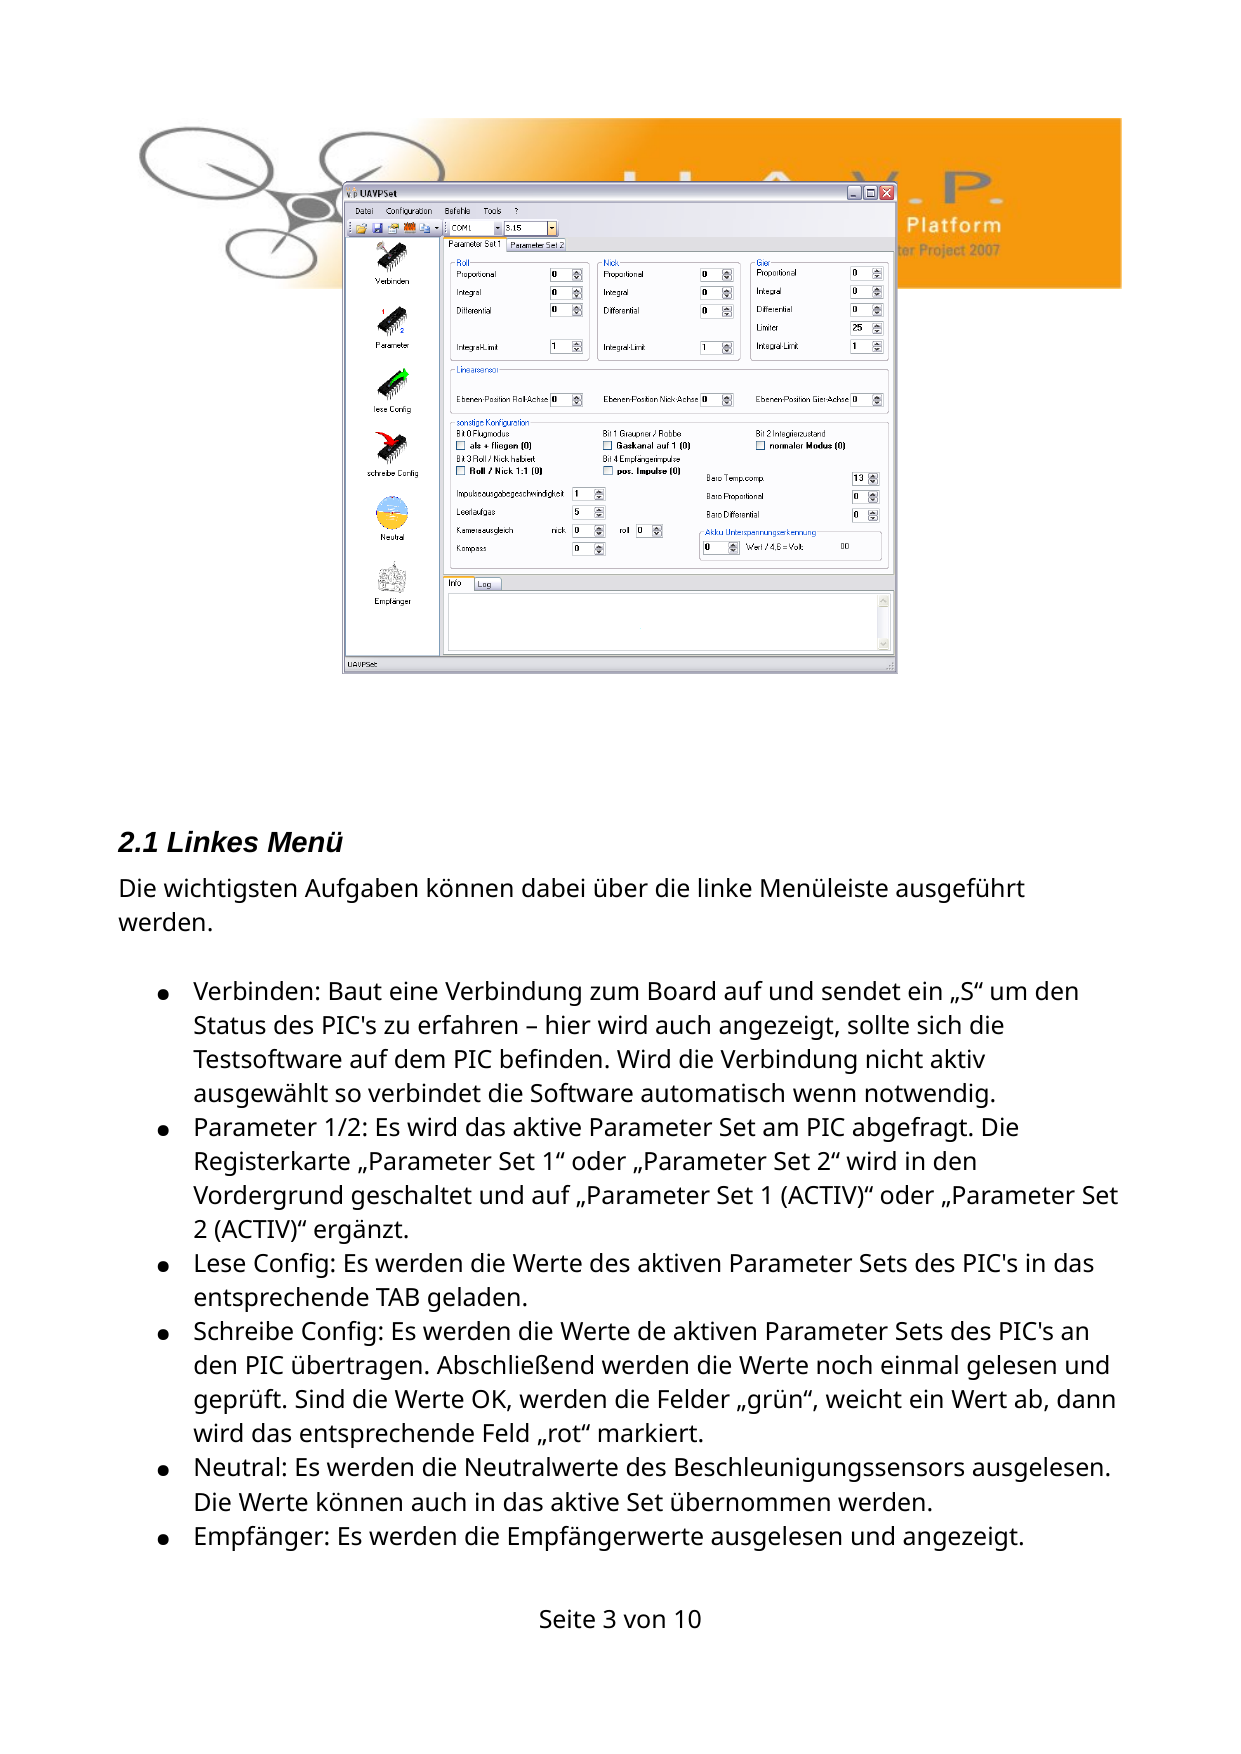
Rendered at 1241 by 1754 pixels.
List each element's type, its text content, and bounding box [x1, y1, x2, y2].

picture [118, 118, 1122, 674]
list Verbinden: Baut eine Verbindung zum Board auf und sendet ein „S“ um den Status des PIC's zu erfahren – hier wird auch angezeigt, sollte sich die Testsoftware auf dem PIC befinden. Wird die Verbindung nicht aktiv ausgewählt so verbindet die Software automatisch wenn notwendig. [156, 973, 1122, 1109]
list Schreibe Config: Es werden die Werte de aktiven Parameter Sets des PIC's an den PIC übertragen. Abschließend werden die Werte noch einmal gelesen und geprüft. Sind die Werte OK, werden die Felder „grün“, weicht ein Wert ab, dann wird das entsprechende Feld „rot“ markiert. [156, 1314, 1122, 1450]
list Parameter 1/2: Es wird das aktive Parameter Set am PIC abgefragt. Die Registerkarte „Parameter Set 1“ oder „Parameter Set 2“ wird in den Vordergrund geschaltet und auf „Parameter Set 1 (ACTIV)“ oder „Parameter Set 2 (ACTIV)“ ergänzt. [156, 1109, 1122, 1246]
list Empfänger: Es werden die Empfängerwerte ausgelesen und angezeigt. [156, 1518, 1122, 1552]
list Neutral: Es werden die Neutralwerte des Beschleunigungssensors ausgelesen. Die Werte können auch in das aktive Set übernommen werden. [156, 1450, 1122, 1518]
list Lese Config: Es werden die Werte des aktiven Parameter Sets des PIC's in das entsprechende TAB geladen. [156, 1246, 1122, 1314]
text Die wichtigsten Aufgaben können dabei über die linke Menüleiste ausgeführt werden. [118, 871, 1122, 939]
subtitle 2.1 Linkes Menü [118, 825, 1122, 858]
